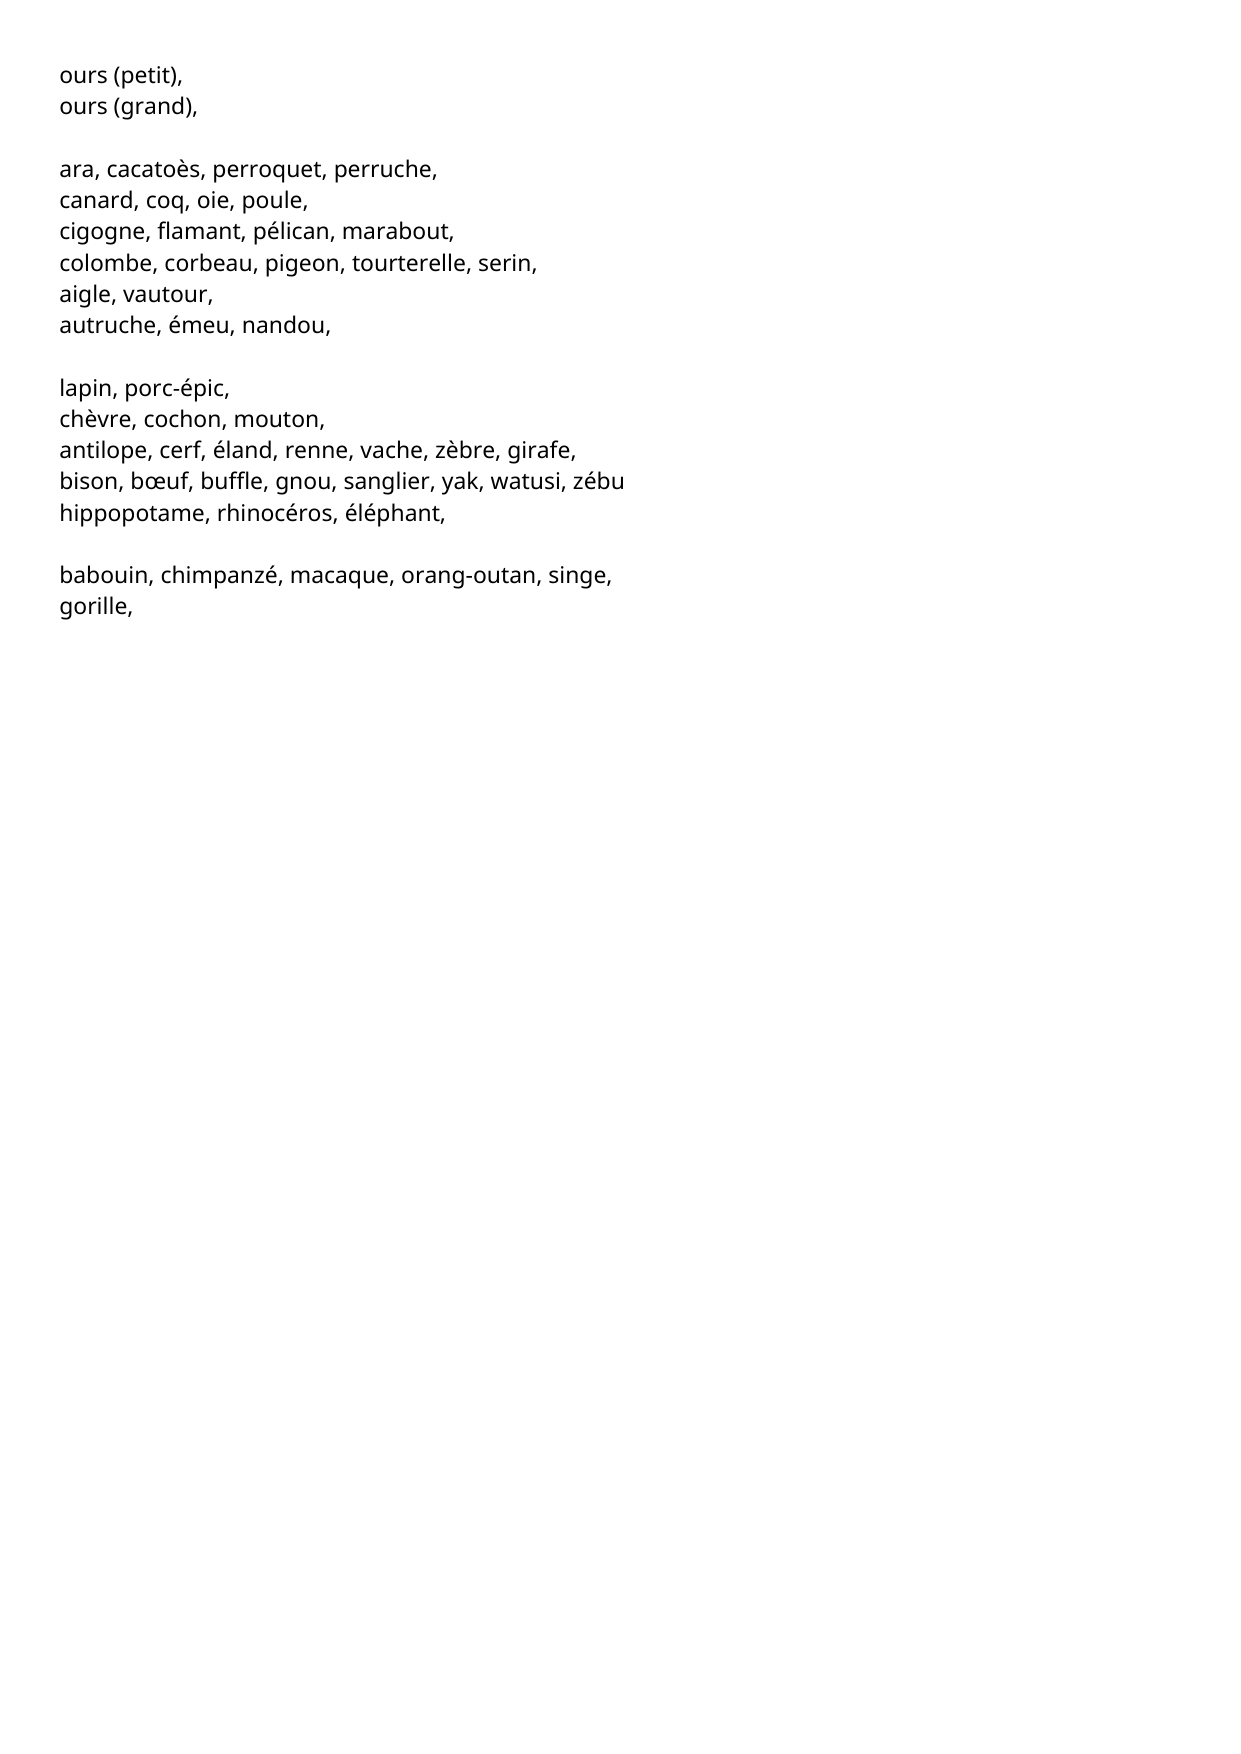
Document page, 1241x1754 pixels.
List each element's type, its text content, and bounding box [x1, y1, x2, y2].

text aigle, vautour, [59, 278, 1181, 309]
text gorille, [59, 590, 1181, 622]
text ours (petit), [59, 59, 1181, 90]
text autruche, émeu, nandou, [59, 309, 1181, 340]
text lapin, porc-épic, [59, 372, 1181, 403]
text hippopotame, rhinocéros, éléphant, [59, 497, 1181, 528]
text chèvre, cochon, mouton, [59, 403, 1181, 434]
text cigogne, flamant, pélican, marabout, [59, 215, 1181, 247]
text canard, coq, oie, poule, [59, 184, 1181, 215]
text bison, bœuf, buffle, gnou, sanglier, yak, watusi, zébu [59, 465, 1181, 497]
text babouin, chimpanzé, macaque, orang-outan, singe, [59, 559, 1181, 590]
text ara, cacatoès, perroquet, perruche, [59, 153, 1181, 184]
text ours (grand), [59, 90, 1181, 122]
text colombe, corbeau, pigeon, tourterelle, serin, [59, 247, 1181, 278]
text antilope, cerf, éland, renne, vache, zèbre, girafe, [59, 434, 1181, 465]
